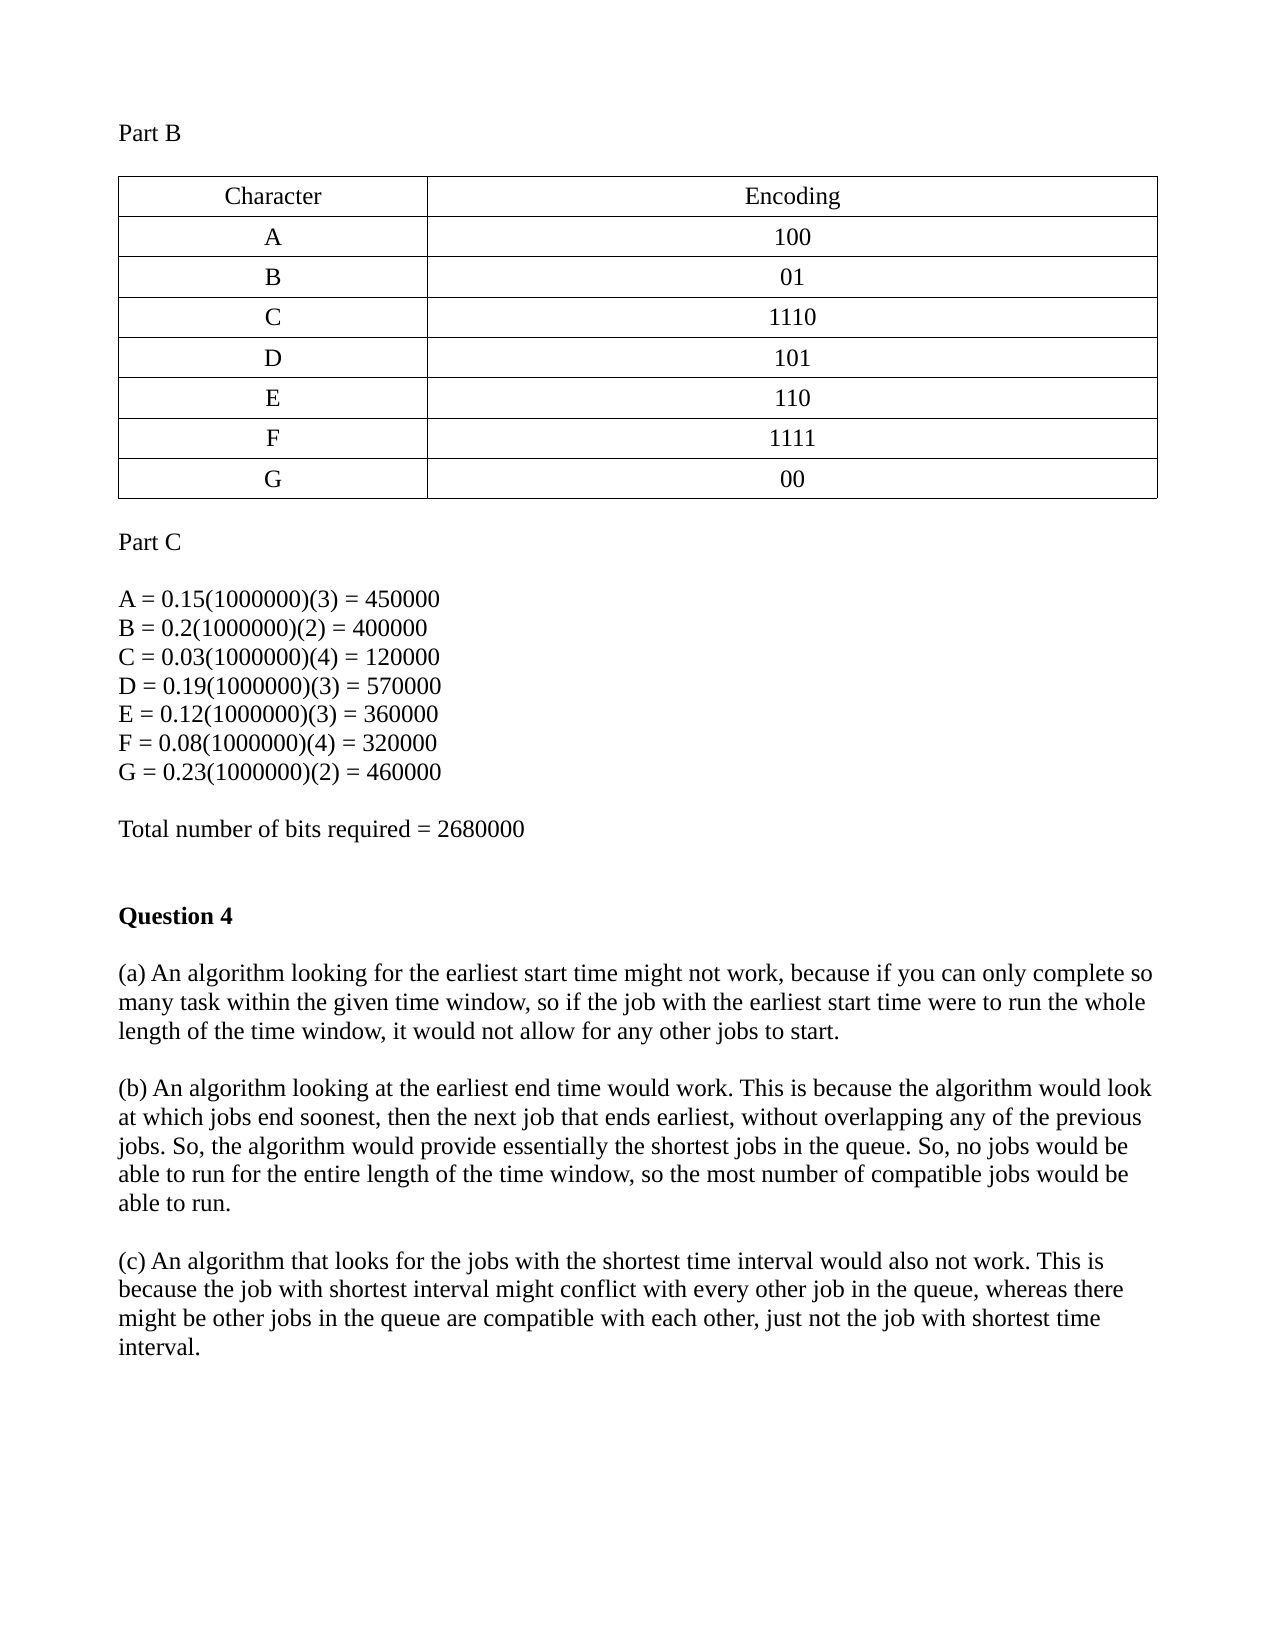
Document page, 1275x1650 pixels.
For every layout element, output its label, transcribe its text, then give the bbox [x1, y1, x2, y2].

text Question 4 [118, 901, 1157, 929]
table_cell F [119, 419, 427, 458]
text F = 0.08(1000000)(4) = 320000 [118, 728, 1157, 757]
text G = 0.23(1000000)(2) = 460000 [118, 757, 1157, 786]
table_cell 101 [428, 338, 1157, 377]
table_header Encoding [428, 177, 1157, 216]
text Total number of bits required = 2680000 [118, 814, 1157, 843]
text Part C [118, 527, 1157, 556]
table_cell 1110 [428, 298, 1157, 337]
text B = 0.2(1000000)(2) = 400000 [118, 613, 1157, 642]
text (c) An algorithm that looks for the jobs with the shortest time interval would also not work. This is because the job with shortest interval might conflict with every other job in the queue, whereas there might be other jobs in the queue are compatible with each other, just not the job with shortest time interval. [118, 1246, 1157, 1361]
table_cell E [119, 378, 427, 417]
table_cell 00 [428, 459, 1157, 498]
text (a) An algorithm looking for the earliest start time might not work, because if you can only complete so many task within the given time window, so if the job with the earliest start time were to run the whole length of the time window, it would not allow for any other jobs to start. [118, 958, 1157, 1044]
text A = 0.15(1000000)(3) = 450000 [118, 584, 1157, 613]
text (b) An algorithm looking at the earliest end time would work. This is because the algorithm would look at which jobs end soonest, then the next job that ends earliest, without overlapping any of the previous jobs. So, the algorithm would provide essentially the shortest jobs in the queue. So, no jobs would be able to run for the entire length of the time window, so the most number of compatible jobs would be able to run. [118, 1073, 1157, 1217]
text E = 0.12(1000000)(3) = 360000 [118, 699, 1157, 728]
table_cell G [119, 459, 427, 498]
table_header Character [119, 177, 427, 216]
table_cell C [119, 298, 427, 337]
table_cell B [119, 257, 427, 297]
table_cell A [119, 217, 427, 256]
table_cell 01 [428, 257, 1157, 297]
text D = 0.19(1000000)(3) = 570000 [118, 671, 1157, 699]
text Part B [118, 118, 1157, 147]
text C = 0.03(1000000)(4) = 120000 [118, 642, 1157, 671]
table_cell 1111 [428, 419, 1157, 458]
table_cell D [119, 338, 427, 377]
table_cell 110 [428, 378, 1157, 417]
table_cell 100 [428, 217, 1157, 256]
